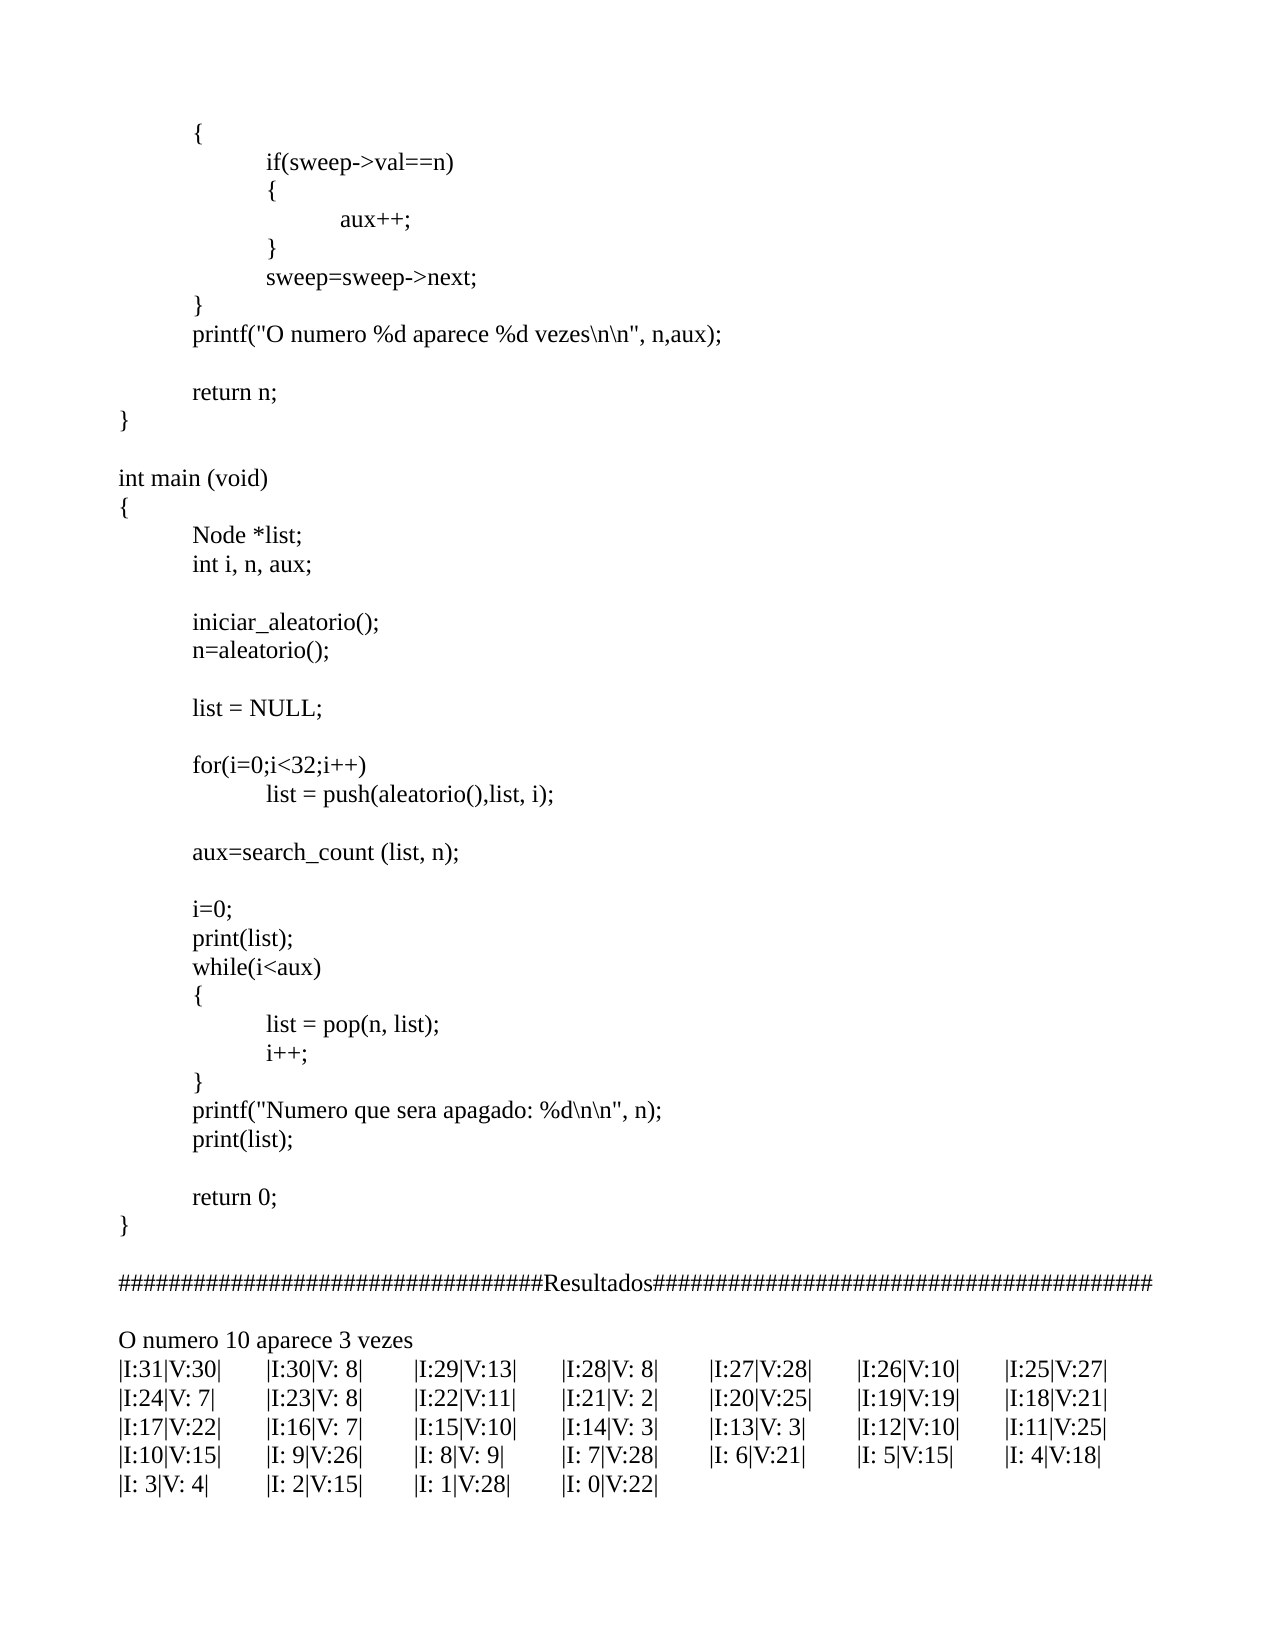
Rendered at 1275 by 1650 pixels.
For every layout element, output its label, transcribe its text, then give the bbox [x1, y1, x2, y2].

text } [118, 291, 1157, 319]
text |I:10|V:15| |I: 9|V:26| |I: 8|V: 9| |I: 7|V:28| |I: 6|V:21| |I: 5|V:15| |I: 4|V:18| [118, 1441, 1157, 1469]
text |I:24|V: 7| |I:23|V: 8| |I:22|V:11| |I:21|V: 2| |I:20|V:25| |I:19|V:19| |I:18|V:21| [118, 1383, 1157, 1412]
text i=0; [118, 894, 1157, 923]
text } [118, 233, 1157, 262]
text |I: 3|V: 4| |I: 2|V:15| |I: 1|V:28| |I: 0|V:22| [118, 1469, 1157, 1498]
text for(i=0;i<32;i++) [118, 751, 1157, 779]
text n=aleatorio(); [118, 636, 1157, 664]
text list = push(aleatorio(),list, i); [118, 779, 1157, 808]
text while(i<aux) [118, 952, 1157, 981]
text print(list); [118, 923, 1157, 952]
text int main (void) [118, 463, 1157, 492]
text } [118, 406, 1157, 434]
text printf("O numero %d aparece %d vezes\n\n", n,aux); [118, 319, 1157, 348]
text { [118, 176, 1157, 204]
text printf("Numero que sera apagado: %d\n\n", n); [118, 1096, 1157, 1124]
text { [118, 492, 1157, 521]
text int i, n, aux; [118, 549, 1157, 578]
text print(list); [118, 1124, 1157, 1153]
text iniciar_aleatorio(); [118, 607, 1157, 636]
text { [118, 118, 1157, 147]
text Node *list; [118, 521, 1157, 549]
text list = NULL; [118, 693, 1157, 722]
text O numero 10 aparece 3 vezes [118, 1326, 1157, 1354]
text list = pop(n, list); [118, 1009, 1157, 1038]
text } [118, 1211, 1157, 1239]
text return n; [118, 377, 1157, 406]
text ##################################Resultados######################################## [118, 1268, 1157, 1326]
text sweep=sweep->next; [118, 262, 1157, 291]
text { [118, 981, 1157, 1009]
text aux=search_count (list, n); [118, 837, 1157, 866]
text i++; [118, 1038, 1157, 1067]
text } [118, 1067, 1157, 1096]
text |I:31|V:30| |I:30|V: 8| |I:29|V:13| |I:28|V: 8| |I:27|V:28| |I:26|V:10| |I:25|V:27| [118, 1354, 1157, 1383]
text |I:17|V:22| |I:16|V: 7| |I:15|V:10| |I:14|V: 3| |I:13|V: 3| |I:12|V:10| |I:11|V:25| [118, 1412, 1157, 1441]
text return 0; [118, 1182, 1157, 1211]
text aux++; [118, 204, 1157, 233]
text if(sweep->val==n) [118, 147, 1157, 176]
